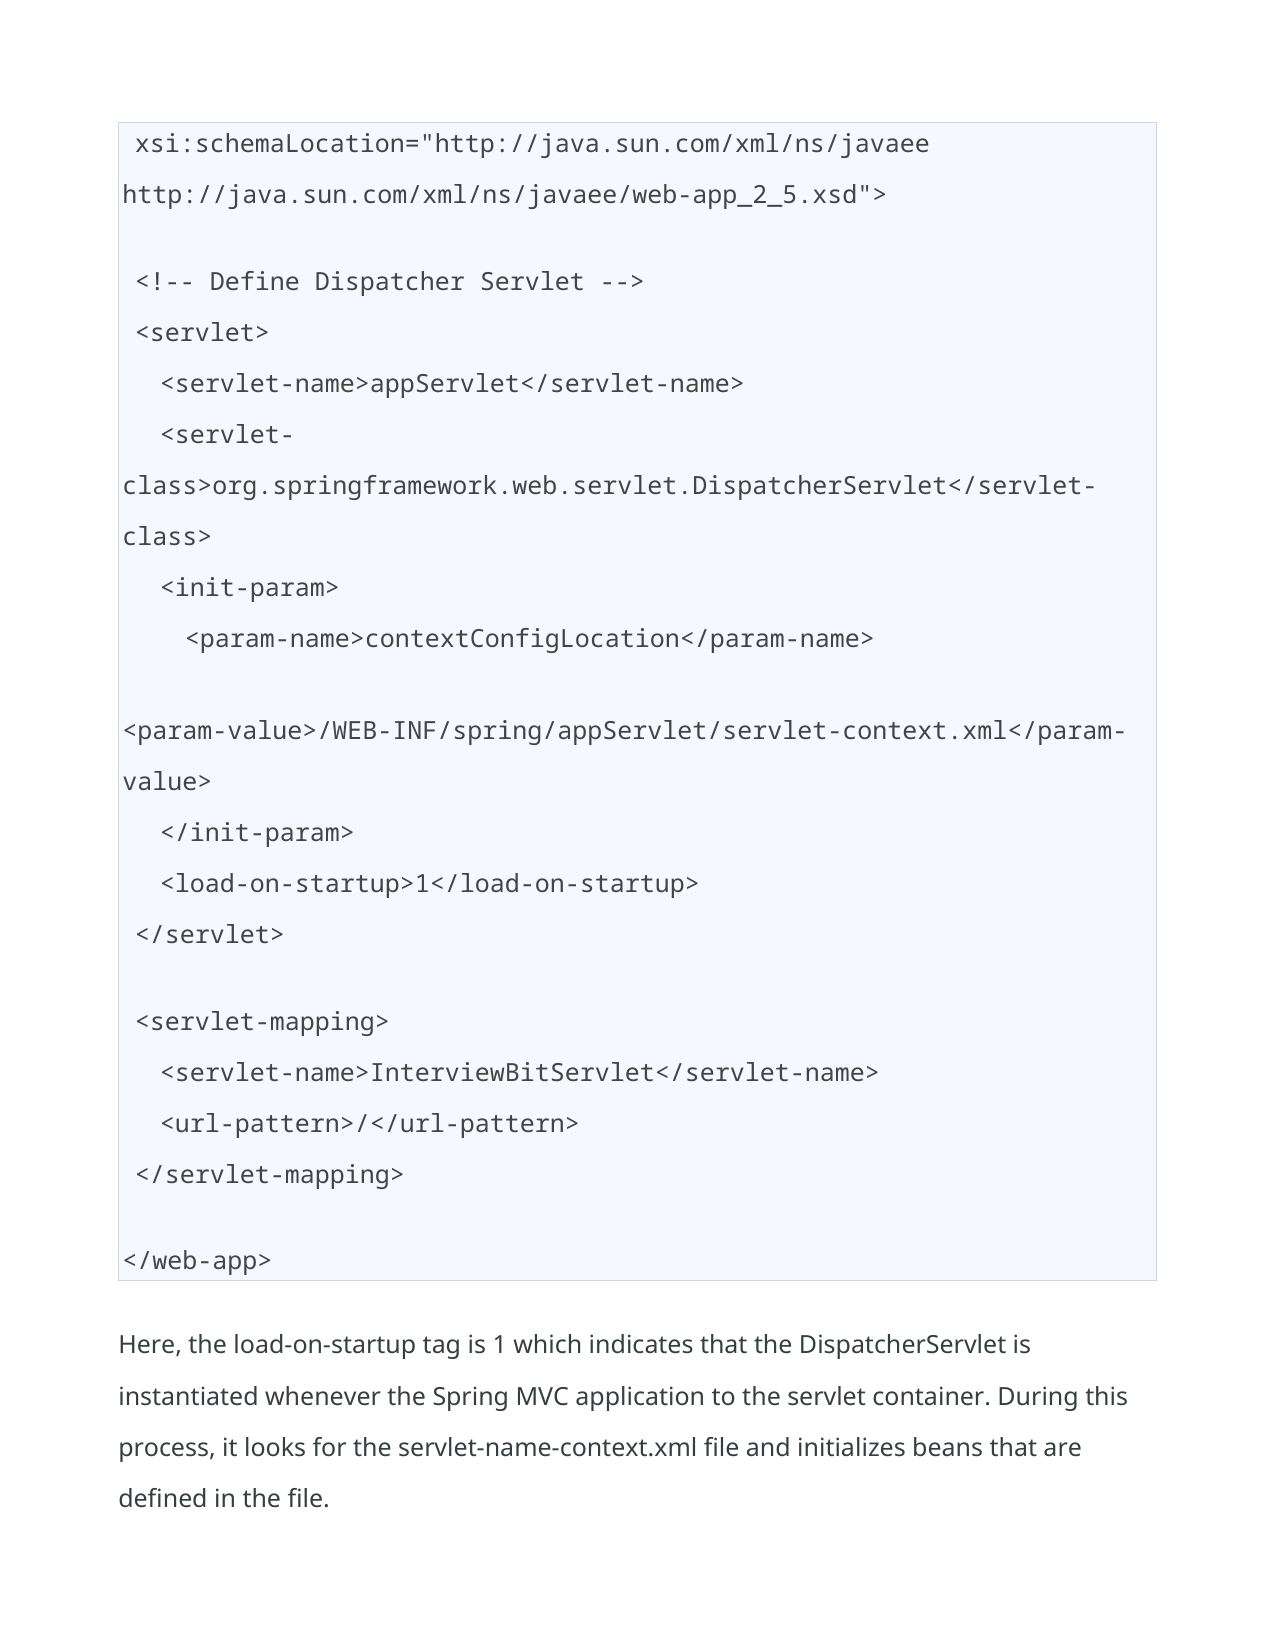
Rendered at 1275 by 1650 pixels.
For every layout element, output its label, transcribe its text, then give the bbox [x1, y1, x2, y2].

text </servlet> [119, 913, 1156, 951]
text <servlet-name>InterviewBitServlet</servlet-name> [119, 1050, 1156, 1088]
text <!-- Define Dispatcher Servlet --> [119, 259, 1156, 298]
text </init-param> [119, 811, 1156, 849]
text <url-pattern>/</url-pattern> [119, 1101, 1156, 1139]
text <servlet-class>org.springframework.web.servlet.DispatcherServlet</servlet-class> [119, 413, 1156, 553]
text Here, the load-on-startup tag is 1 which indicates that the DispatcherServlet is instantiated whenever the Spring MVC application to the servlet container. During this process, it looks for the servlet-name-context.xml file and initializes beans that are defined in the file. [118, 1327, 1157, 1514]
text <servlet-mapping> [119, 999, 1156, 1037]
text </servlet-mapping> [119, 1152, 1156, 1190]
text <servlet-name>appServlet</servlet-name> [119, 362, 1156, 400]
text <param-name>contextConfigLocation</param-name> [119, 617, 1156, 655]
text <servlet> [119, 311, 1156, 349]
text <param-value>/WEB-INF/spring/appServlet/servlet-context.xml</param-value> [119, 668, 1156, 798]
text <init-param> [119, 566, 1156, 604]
text </web-app> [119, 1239, 1156, 1280]
text <load-on-startup>1</load-on-startup> [119, 862, 1156, 900]
text xsi:schemaLocation="http://java.sun.com/xml/ns/javaee http://java.sun.com/xml/ns/javaee/web-app_2_5.xsd"> [119, 123, 1156, 211]
